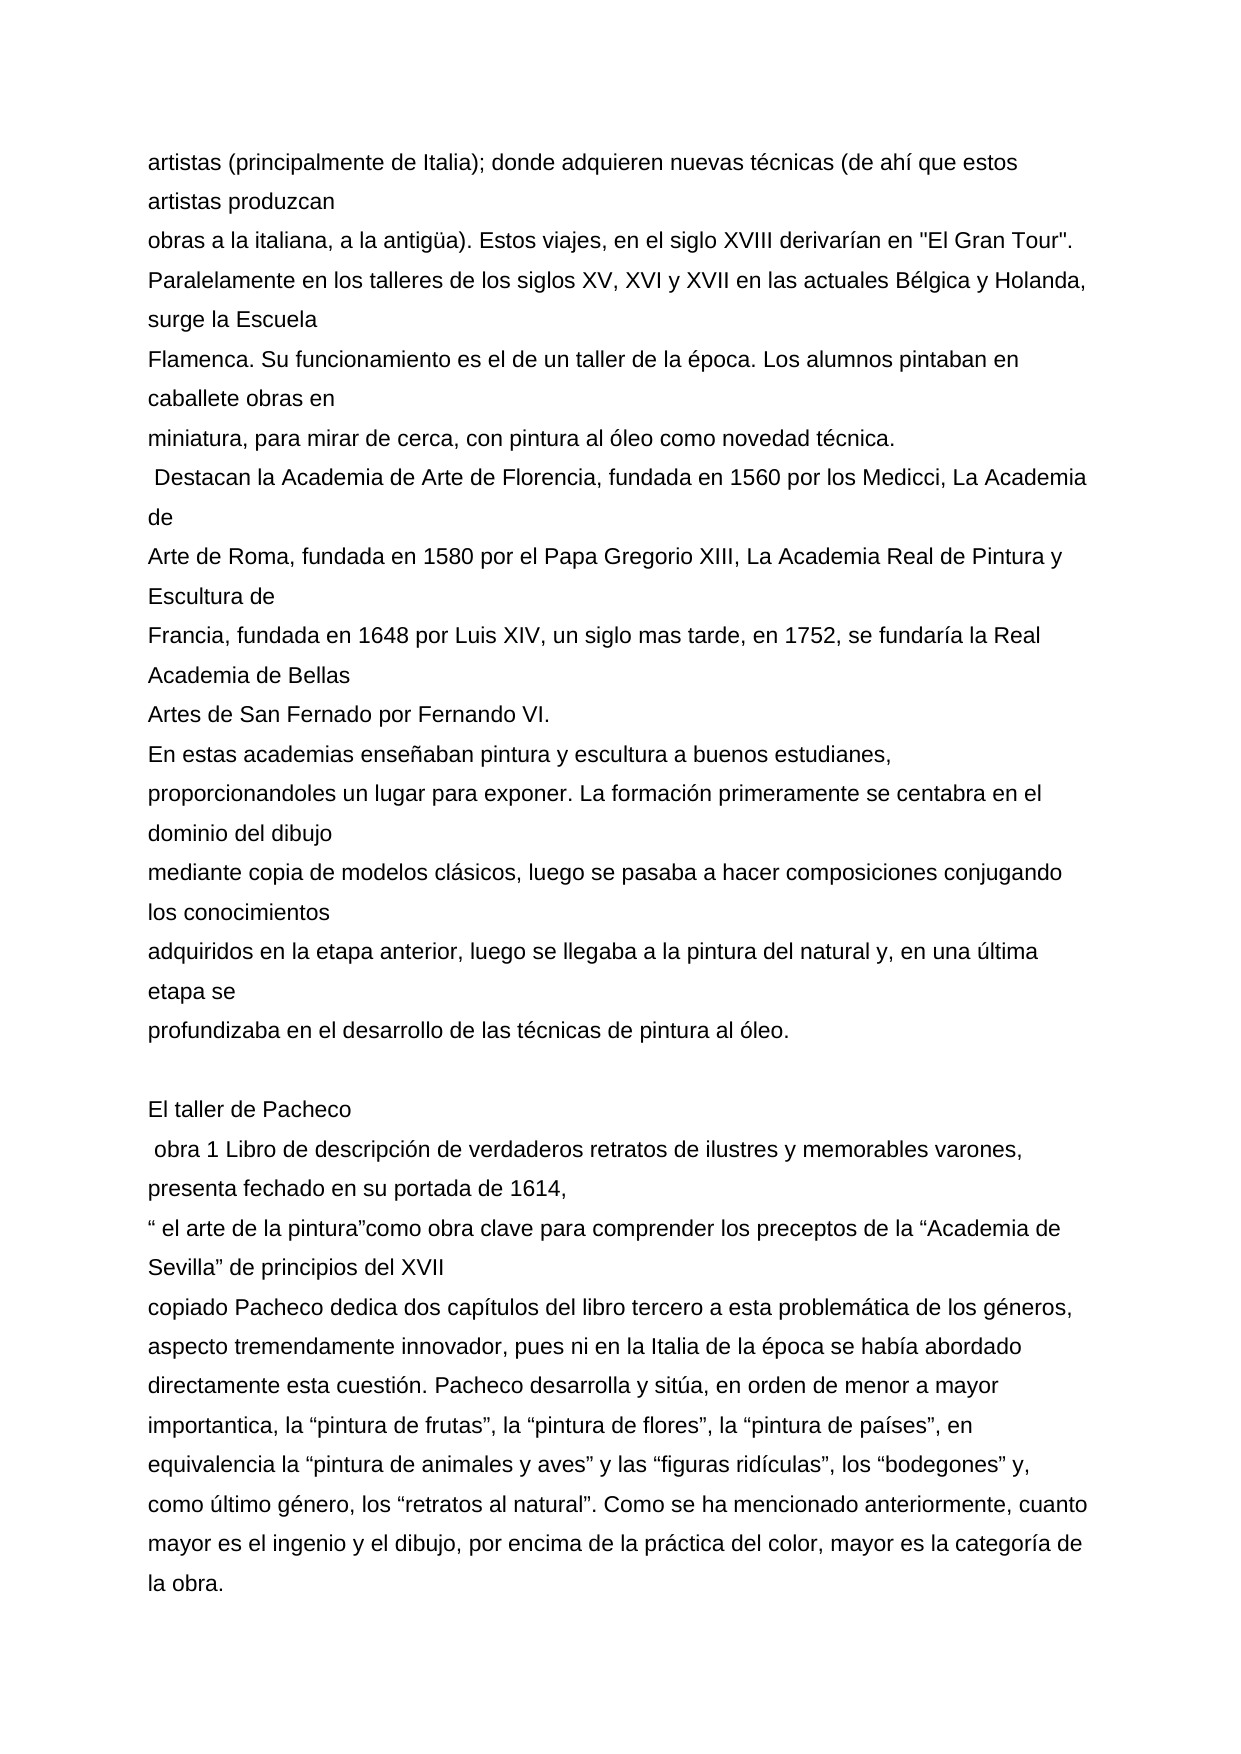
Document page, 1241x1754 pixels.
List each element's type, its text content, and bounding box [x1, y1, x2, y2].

text adquiridos en la etapa anterior, luego se llegaba a la pintura del natural y, en una última etapa se [148, 938, 1093, 1004]
text Artes de San Fernado por Fernando VI. [148, 701, 1093, 728]
text copiado Pacheco dedica dos capítulos del libro tercero a esta problemática de los géneros, aspecto tremendamente innovador, pues ni en la Italia de la época se había abordado directamente esta cuestión. Pacheco desarrolla y sitúa, en orden de menor a mayor importantica, la “pintura de frutas”, la “pintura de flores”, la “pintura de países”, en equivalencia la “pintura de animales y aves” y las “figuras ridículas”, los “bodegones” y, como último género, los “retratos al natural”. Como se ha mencionado anteriormente, cuanto mayor es el ingenio y el dibujo, por encima de la práctica del color, mayor es la categoría de la obra. [148, 1293, 1093, 1596]
text miniatura, para mirar de cerca, con pintura al óleo como novedad técnica. [148, 425, 1093, 451]
text obra 1 Libro de descripción de verdaderos retratos de ilustres y memorables varones, presenta fechado en su portada de 1614, [148, 1136, 1093, 1201]
text artistas (principalmente de Italia); donde adquieren nuevas técnicas (de ahí que estos artistas produzcan [148, 148, 1093, 214]
text profundizaba en el desarrollo de las técnicas de pintura al óleo. [148, 1017, 1093, 1043]
text En estas academias enseñaban pintura y escultura a buenos estudianes, [148, 741, 1093, 767]
text “ el arte de la pintura”como obra clave para comprender los preceptos de la “Academia de Sevilla” de principios del XVII [148, 1214, 1093, 1280]
text Francia, fundada en 1648 por Luis XIV, un siglo mas tarde, en 1752, se fundaría la Real Academia de Bellas [148, 622, 1093, 688]
text El taller de Pacheco [148, 1096, 1093, 1122]
text Paralelamente en los talleres de los siglos XV, XVI y XVII en las actuales Bélgica y Holanda, surge la Escuela [148, 267, 1093, 333]
text Flamenca. Su funcionamiento es el de un taller de la época. Los alumnos pintaban en caballete obras en [148, 346, 1093, 412]
text Destacan la Academia de Arte de Florencia, fundada en 1560 por los Medicci, La Academia de [148, 464, 1093, 530]
text proporcionandoles un lugar para exponer. La formación primeramente se centabra en el dominio del dibujo [148, 780, 1093, 846]
text Arte de Roma, fundada en 1580 por el Papa Gregorio XIII, La Academia Real de Pintura y Escultura de [148, 543, 1093, 609]
text obras a la italiana, a la antigüa). Estos viajes, en el siglo XVIII derivarían en "El Gran Tour". [148, 227, 1093, 254]
text mediante copia de modelos clásicos, luego se pasaba a hacer composiciones conjugando los conocimientos [148, 859, 1093, 925]
